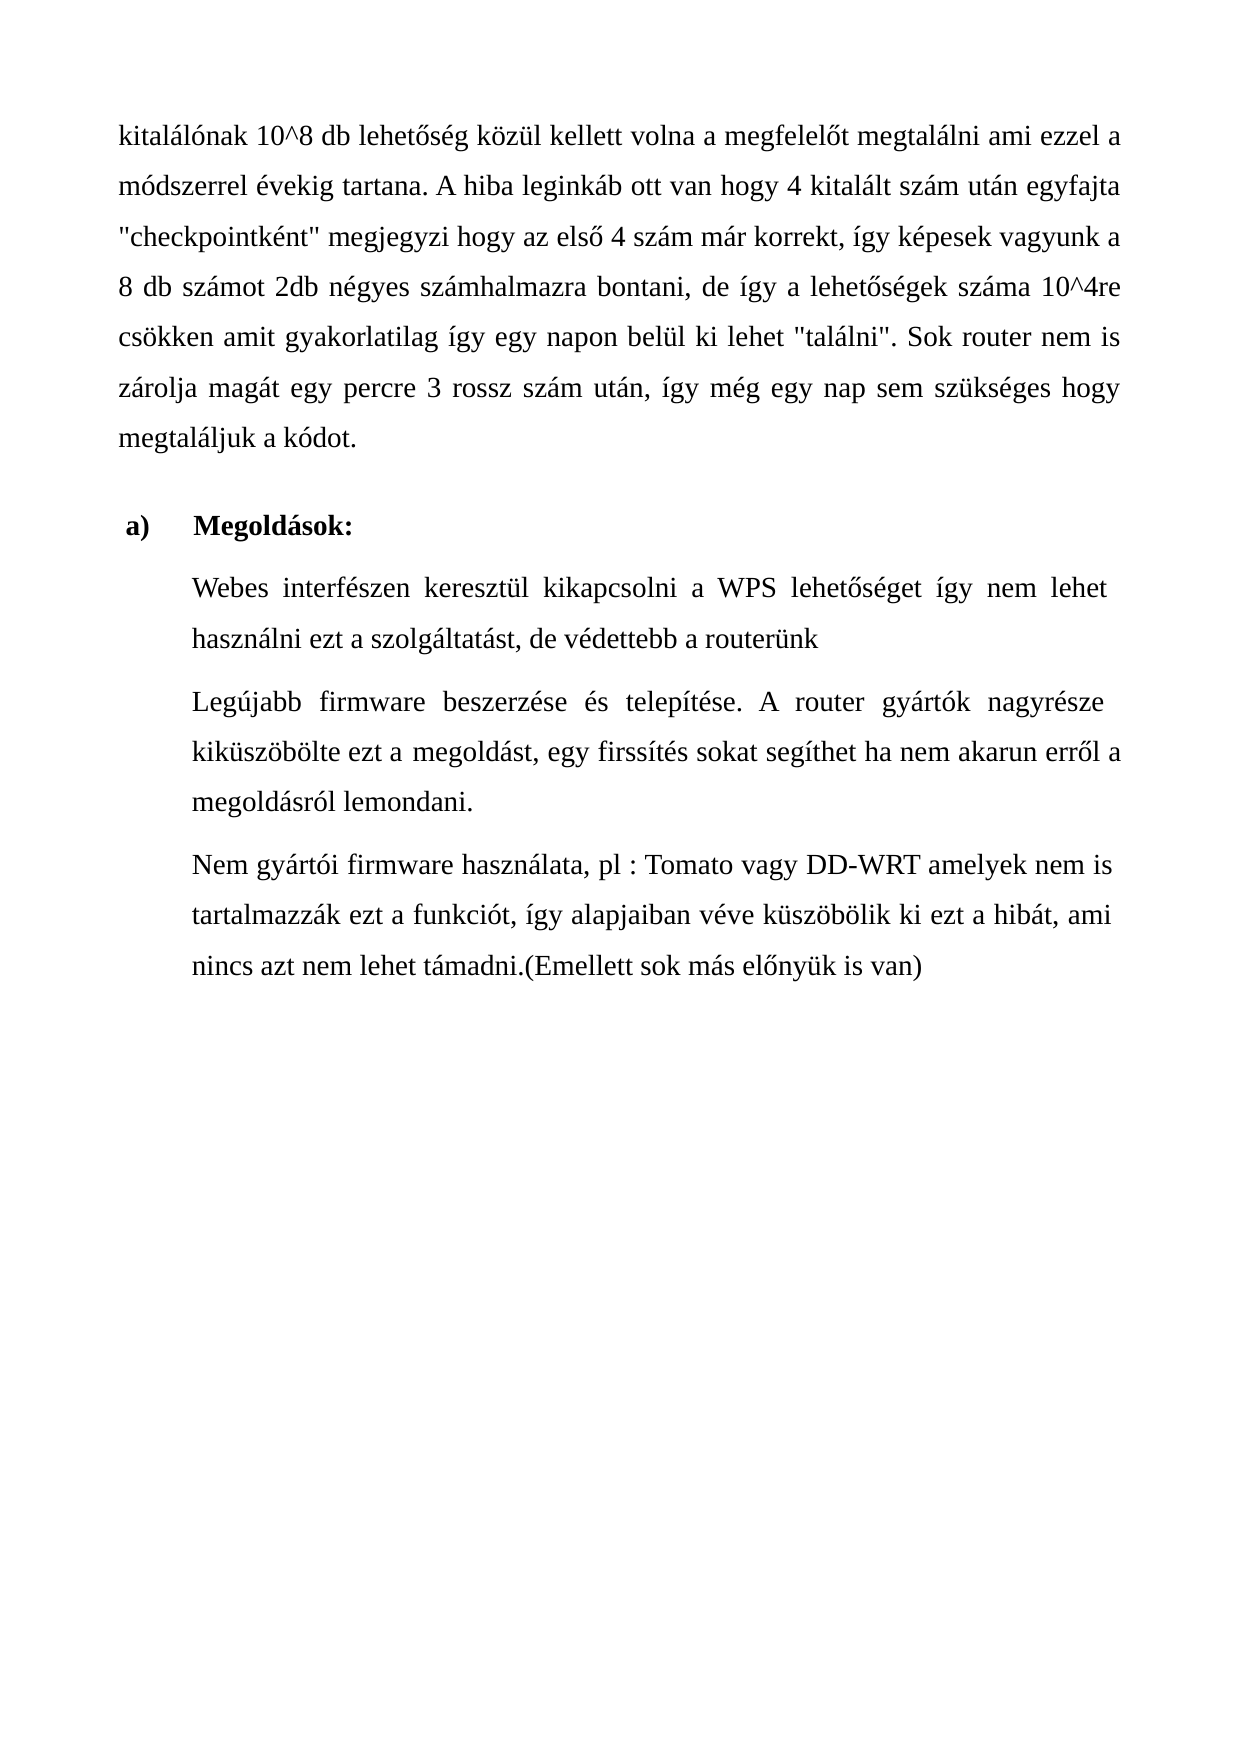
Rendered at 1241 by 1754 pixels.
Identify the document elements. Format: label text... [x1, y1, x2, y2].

text kitalálónak 10^8 db lehetőség közül kellett volna a megfelelőt megtalálni ami ezzel a módszerrel évekig tartana. A hiba leginkáb ott van hogy 4 kitalált szám után egyfajta "checkpointként" megjegyzi hogy az első 4 szám már korrekt, így képesek vagyunk a 8 db számot 2db négyes számhalmazra bontani, de így a lehetőségek száma 10^4re csökken amit gyakorlatilag így egy napon belül ki lehet "találni". Sok router nem is zárolja magát egy percre 3 rossz szám után, így még egy nap sem szükséges hogy megtaláljuk a kódot. [118, 118, 1122, 453]
text Nem gyártói firmware használata, pl : Tomato vagy DD-WRT amelyek nem is tartalmazzák ezt a funkciót, így alapjaiban véve küszöbölik ki ezt a hibát, ami nincs azt nem lehet támadni.(Emellett sok más előnyük is van) [118, 847, 1122, 981]
text Webes interfészen keresztül kikapcsolni a WPS lehetőséget így nem lehet használni ezt a szolgáltatást, de védettebb a routerünk [118, 571, 1122, 654]
subtitle Megoldások: [118, 508, 1122, 541]
text Legújabb firmware beszerzése és telepítése. A router gyártók nagyrésze kiküszöbölte ezt a megoldást, egy firssítés sokat segíthet ha nem akarun erről a megoldásról lemondani. [118, 684, 1122, 818]
